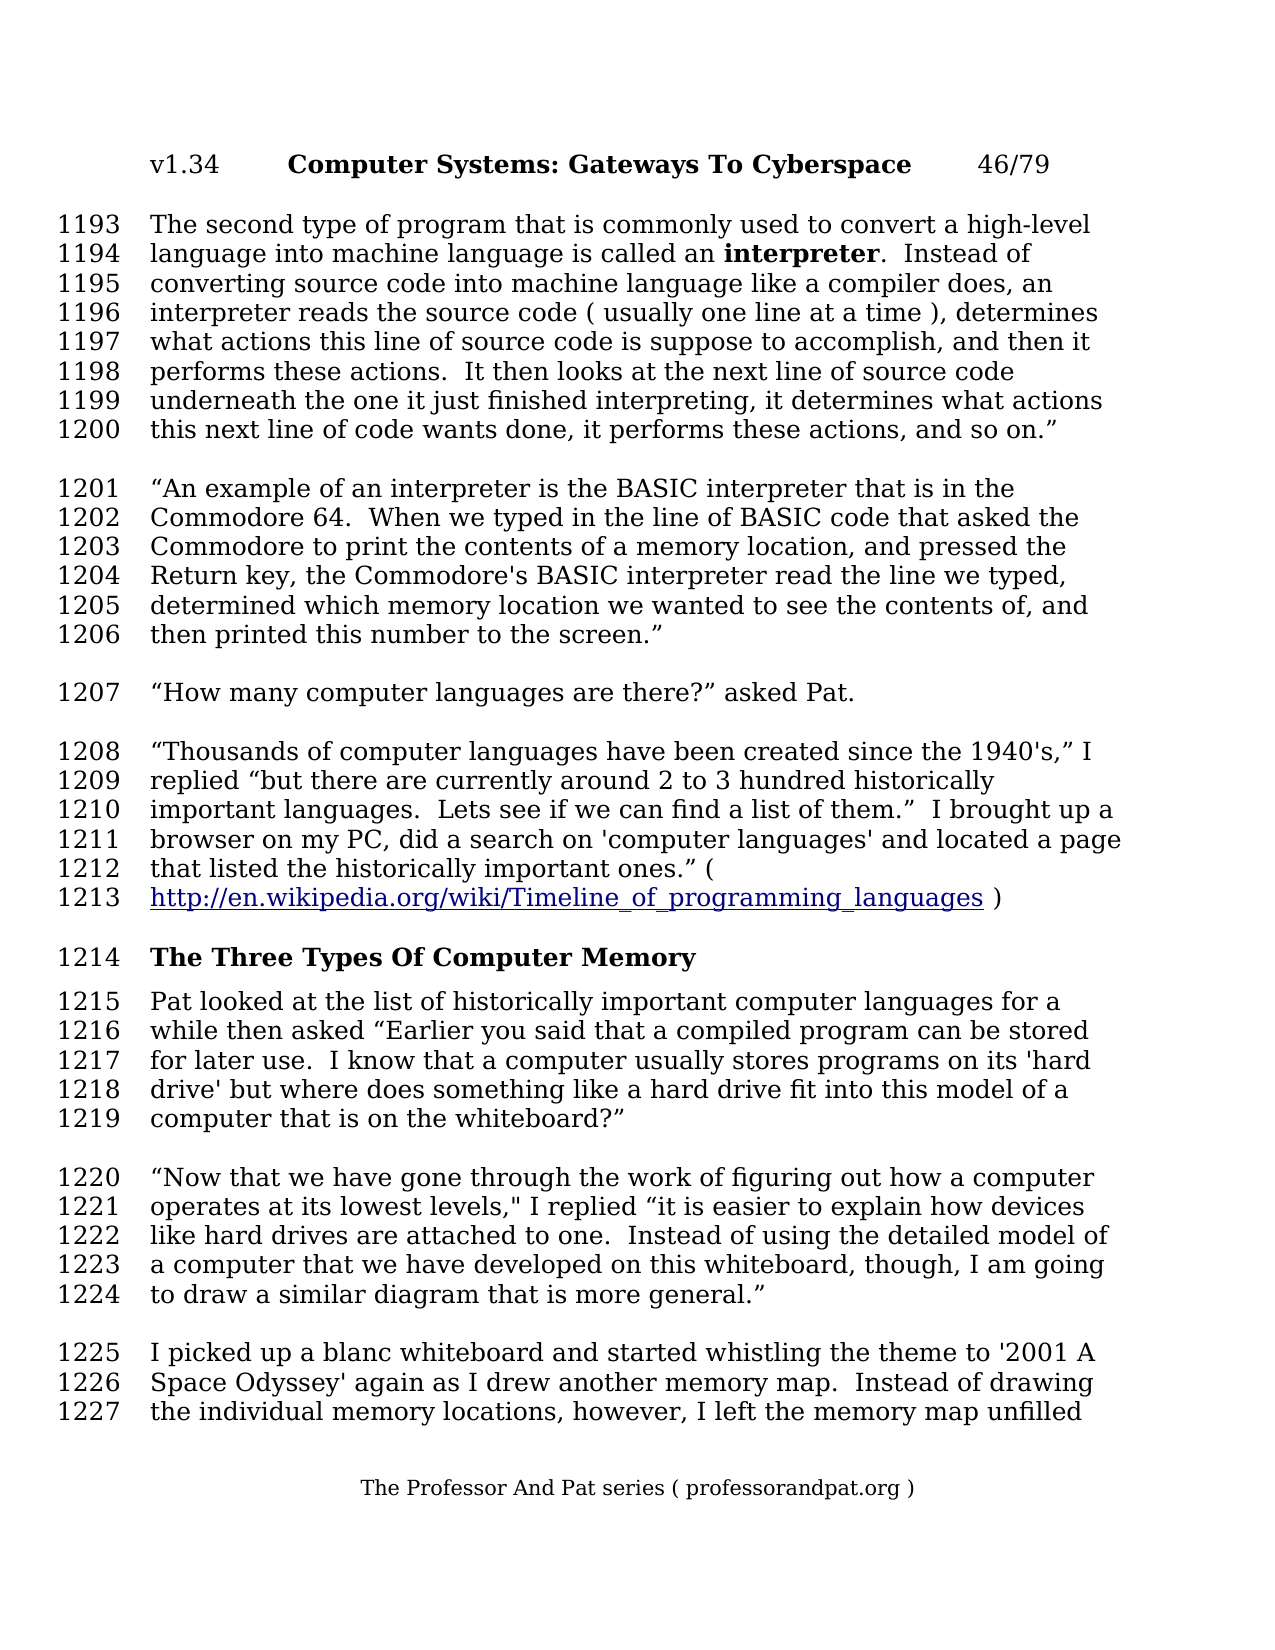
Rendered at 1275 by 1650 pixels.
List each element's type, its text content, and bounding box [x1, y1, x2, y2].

text “Now that we have gone through the work of figuring out how a computer operates at its lowest levels," I replied “it is easier to explain how devices like hard drives are attached to one. Instead of using the detailed model of a computer that we have developed on this whiteboard, though, I am going to draw a similar diagram that is more general.” [150, 1163, 1125, 1309]
text The second type of program that is commonly used to convert a high-level language into machine language is called an interpreter. Instead of converting source code into machine language like a compiler does, an interpreter reads the source code ( usually one line at a time ), determines what actions this line of source code is suppose to accomplish, and then it performs these actions. It then looks at the next line of source code underneath the one it just finished interpreting, it determines what actions this next line of code wants done, it performs these actions, and so on.” [150, 210, 1125, 444]
text Pat looked at the list of historically important computer languages for a while then asked “Earlier you said that a compiled program can be stored for later use. I know that a computer usually stores programs on its 'hard drive' but where does something like a hard drive fit into this model of a computer that is on the whiteboard?” [150, 987, 1125, 1134]
text “An example of an interpreter is the BASIC interpreter that is in the Commodore 64. When we typed in the line of BASIC code that asked the Commodore to print the contents of a memory location, and pressed the Return key, the Commodore's BASIC interpreter read the line we typed, determined which memory location we wanted to see the contents of, and then printed this number to the screen.” [150, 474, 1125, 649]
text “Thousands of computer languages have been created since the 1940's,” I replied “but there are currently around 2 to 3 hundred historically important languages. Lets see if we can find a list of them.” I brought up a browser on my PC, did a search on 'computer languages' and located a page that listed the historically important ones.” ( http://en.wikipedia.org/wiki/Timeline_of_programming_languages ) [150, 737, 1125, 913]
text I picked up a blanc whiteboard and started whistling the theme to '2001 A Space Odyssey' again as I drew another memory map. Instead of drawing the individual memory locations, however, I left the memory map unfilled [150, 1338, 1125, 1426]
subtitle The Three Types Of Computer Memory [150, 943, 1125, 972]
text “How many computer languages are there?” asked Pat. [150, 679, 1125, 708]
